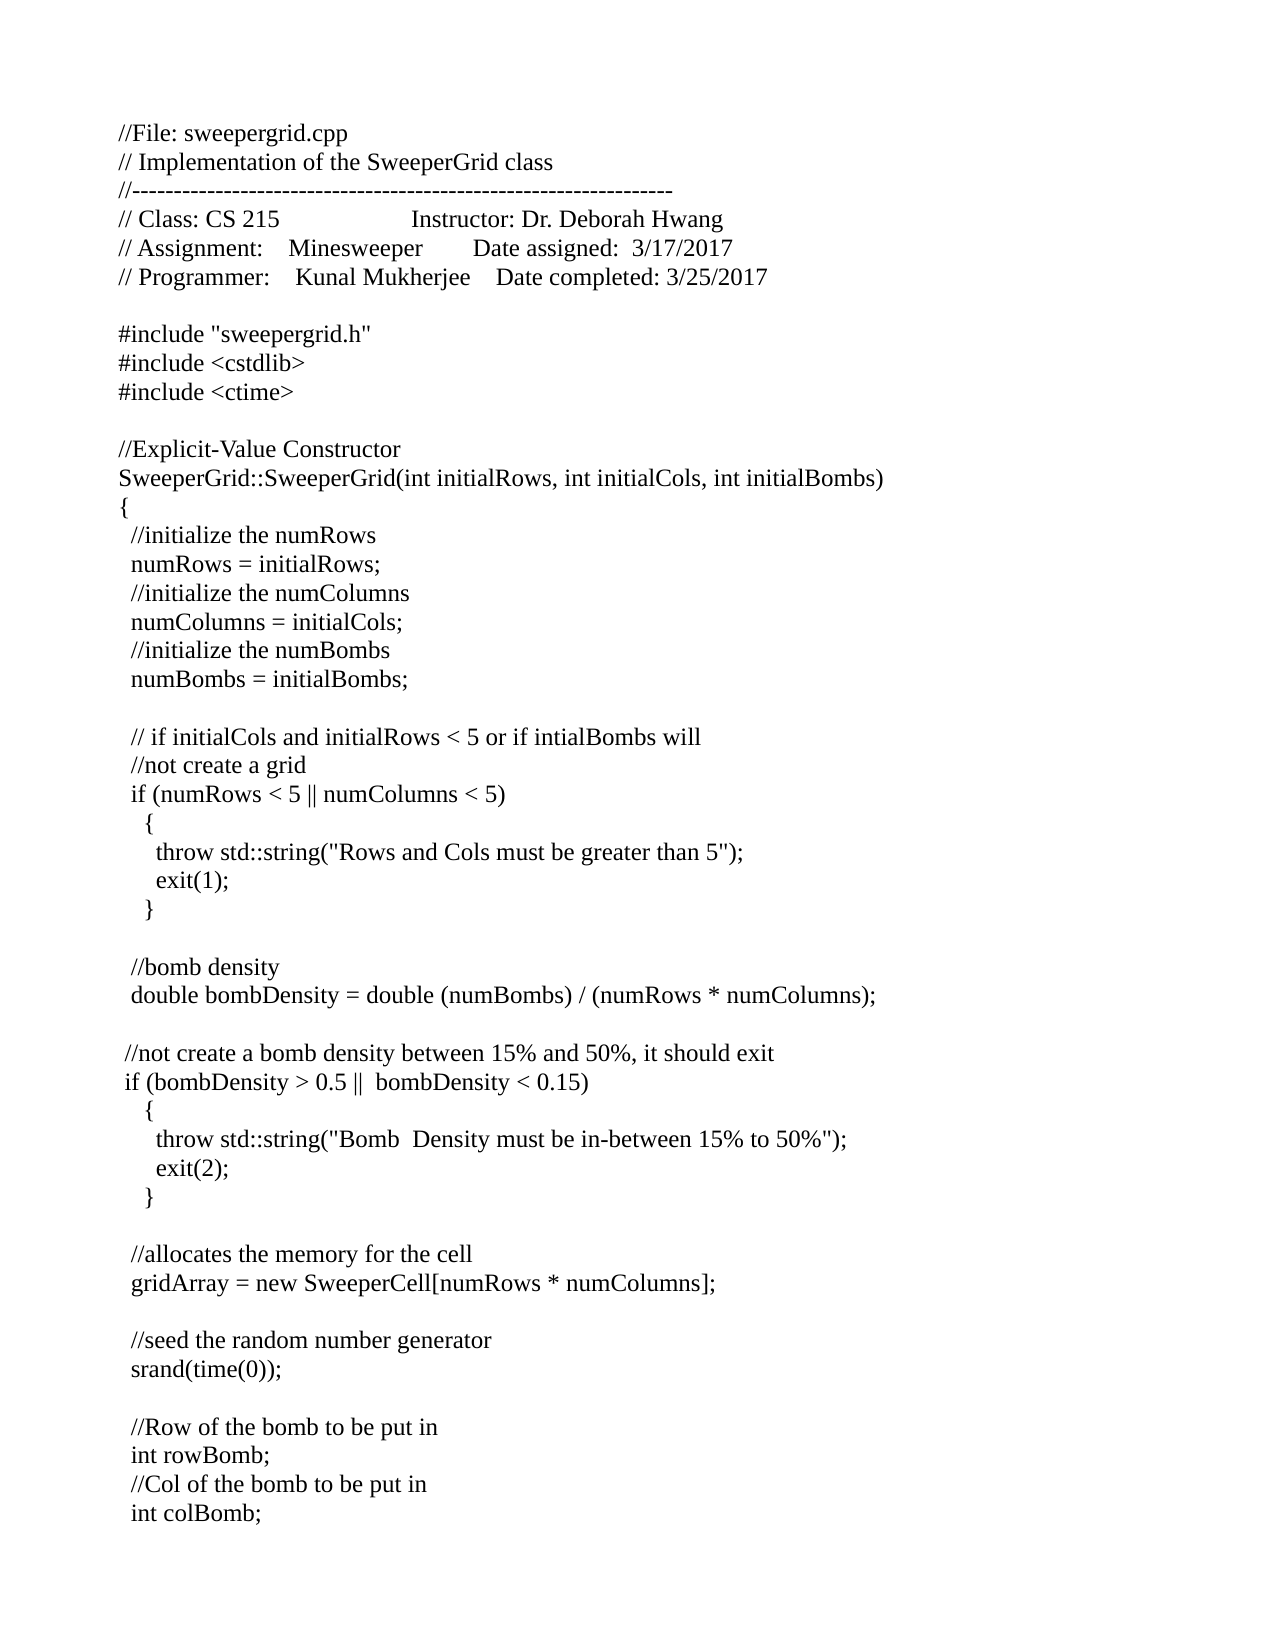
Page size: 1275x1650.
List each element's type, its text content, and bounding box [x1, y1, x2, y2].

text //Explicit-Value Constructor [118, 434, 1157, 463]
text // if initialCols and initialRows < 5 or if intialBombs will [118, 722, 1157, 751]
text //initialize the numBombs [118, 636, 1157, 664]
text } [118, 894, 1157, 923]
text { [118, 492, 1157, 521]
text // Programmer: Kunal Mukherjee Date completed: 3/25/2017 [118, 262, 1157, 291]
text srand(time(0)); [118, 1354, 1157, 1383]
text //initialize the numRows [118, 521, 1157, 549]
text #include "sweepergrid.h" [118, 319, 1157, 348]
text if (bombDensity > 0.5 || bombDensity < 0.15) [118, 1067, 1157, 1096]
text //not create a grid [118, 751, 1157, 779]
text //----------------------------------------------------------------- [118, 176, 1157, 204]
text int rowBomb; [118, 1441, 1157, 1469]
text // Implementation of the SweeperGrid class [118, 147, 1157, 176]
text numRows = initialRows; [118, 549, 1157, 578]
text { [118, 1096, 1157, 1124]
text #include <cstdlib> [118, 348, 1157, 377]
text SweeperGrid::SweeperGrid(int initialRows, int initialCols, int initialBombs) [118, 463, 1157, 492]
text // Class: CS 215 Instructor: Dr. Deborah Hwang [118, 204, 1157, 233]
text double bombDensity = double (numBombs) / (numRows * numColumns); [118, 981, 1157, 1009]
text //Col of the bomb to be put in [118, 1469, 1157, 1498]
text { [118, 808, 1157, 837]
text //initialize the numColumns [118, 578, 1157, 607]
text //bomb density [118, 952, 1157, 981]
text int colBomb; [118, 1498, 1157, 1527]
text //Row of the bomb to be put in [118, 1412, 1157, 1441]
text //allocates the memory for the cell [118, 1239, 1157, 1268]
text throw std::string("Bomb Density must be in-between 15% to 50%"); [118, 1124, 1157, 1153]
text // Assignment: Minesweeper Date assigned: 3/17/2017 [118, 233, 1157, 262]
text exit(2); [118, 1153, 1157, 1182]
text exit(1); [118, 866, 1157, 894]
text throw std::string("Rows and Cols must be greater than 5"); [118, 837, 1157, 866]
text //File: sweepergrid.cpp [118, 118, 1157, 147]
text #include <ctime> [118, 377, 1157, 406]
text numBombs = initialBombs; [118, 664, 1157, 693]
text numColumns = initialCols; [118, 607, 1157, 636]
text gridArray = new SweeperCell[numRows * numColumns]; [118, 1268, 1157, 1297]
text } [118, 1182, 1157, 1211]
text //seed the random number generator [118, 1326, 1157, 1354]
text if (numRows < 5 || numColumns < 5) [118, 779, 1157, 808]
text //not create a bomb density between 15% and 50%, it should exit [118, 1038, 1157, 1067]
